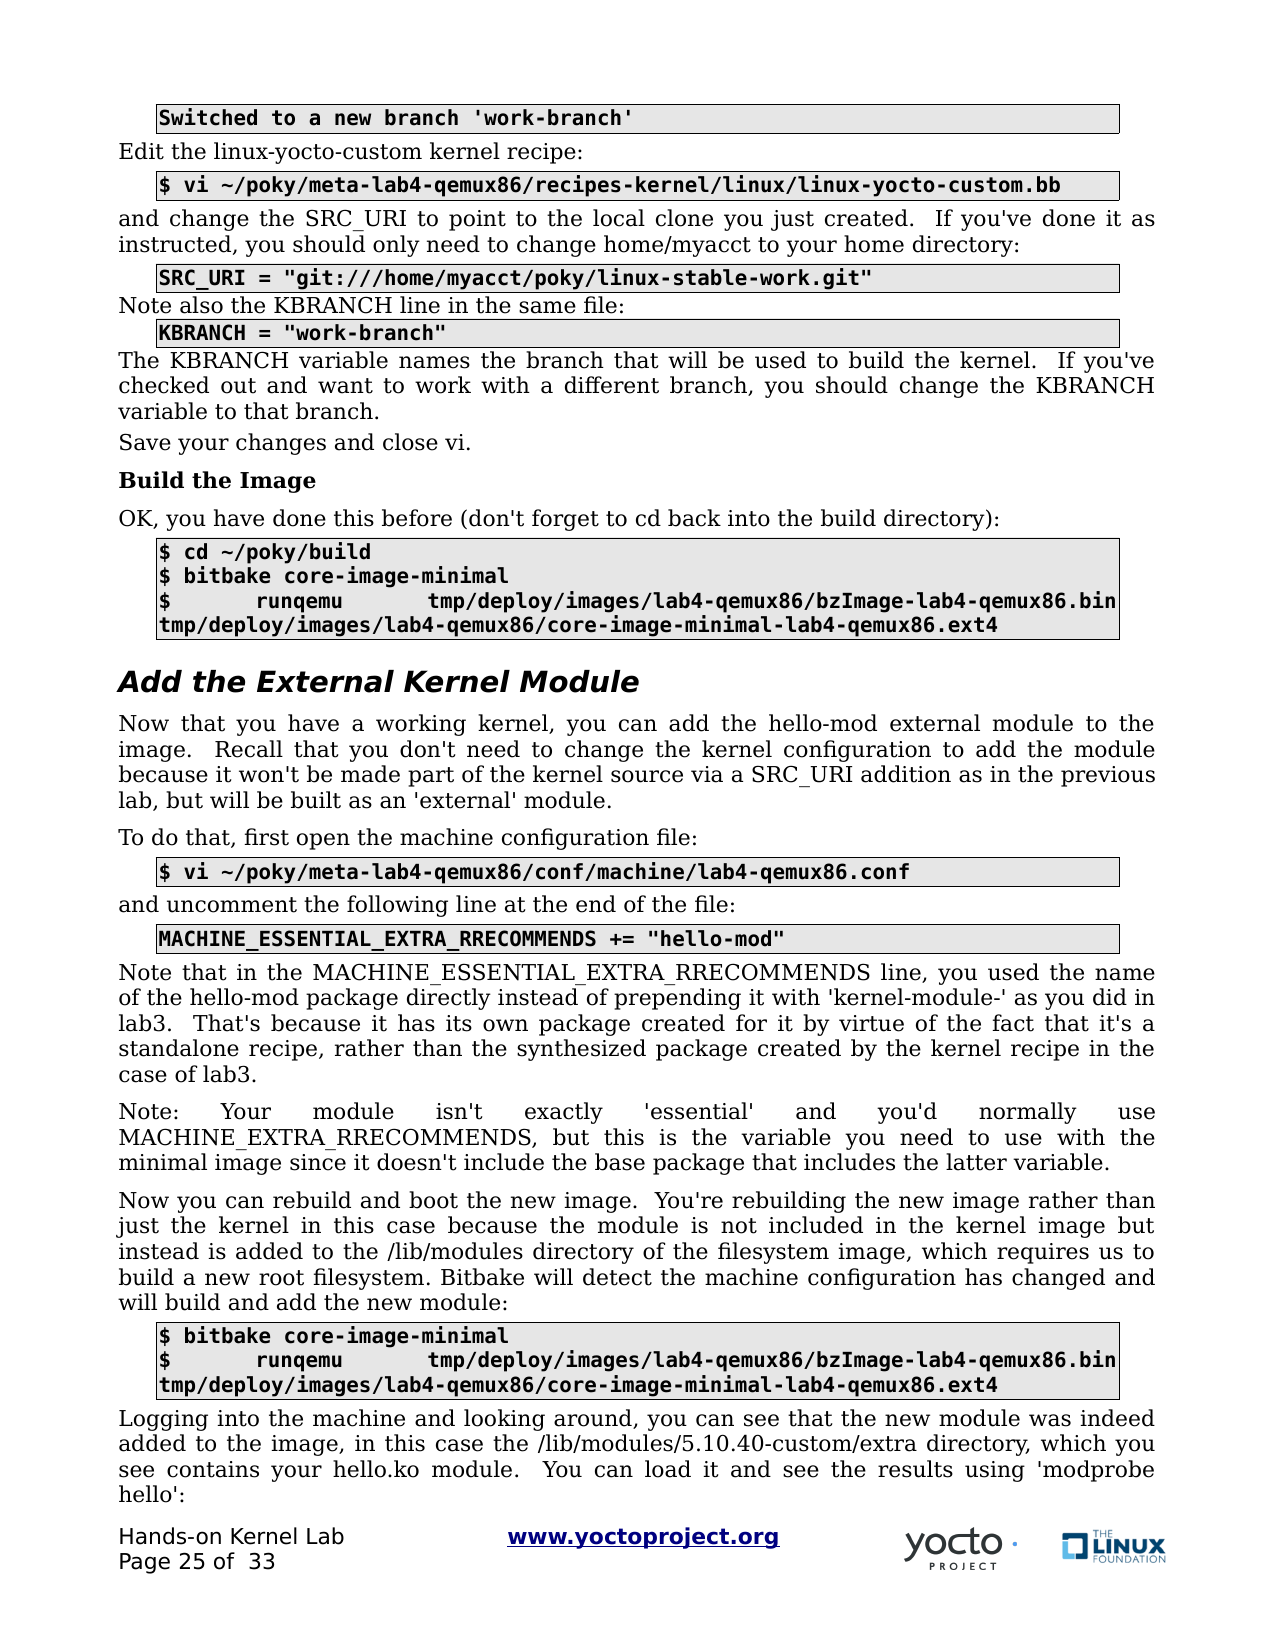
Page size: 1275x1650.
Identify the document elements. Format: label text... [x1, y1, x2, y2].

text The KBRANCH variable names the branch that will be used to build the kernel. If you've checked out and want to work with a different branch, you should change the KBRANCH variable to that branch. [118, 348, 1157, 424]
text $ vi ~/poky/meta-lab4-qemux86/recipes-kernel/linux/linux-yocto-custom.bb [157, 172, 1119, 200]
text $ cd ~/poky/build [157, 539, 1119, 562]
text To do that, first open the machine configuration file: [118, 826, 1157, 851]
text $ bitbake core-image-minimal [157, 1323, 1119, 1346]
text Note also the KBRANCH line in the same file: [118, 293, 1157, 318]
text Note that in the MACHINE_ESSENTIAL_EXTRA_RRECOMMENDS line, you used the name of the hello-mod package directly instead of prepending it with 'kernel-module-' as you did in lab3. That's because it has its own package created for it by virtue of the fact that it's a standalone recipe, rather than the synthesized package created by the kernel recipe in the case of lab3. [118, 960, 1157, 1087]
text OK, you have done this before (don't forget to cd back into the build directory): [118, 506, 1157, 531]
text Logging into the machine and looking around, you can see that the new module was indeed added to the image, in this case the /lib/modules/5.10.40-custom/extra directory, which you see contains your hello.ko module. You can load it and see the results using 'modprobe hello': [118, 1406, 1157, 1508]
text SRC_URI = "git:///home/myacct/poky/linux-stable-work.git" [157, 265, 1119, 292]
subtitle Add the External Kernel Module [118, 665, 1157, 699]
text Build the Image [118, 468, 1157, 494]
text and change the SRC_URI to point to the local clone you just created. If you've done it as instructed, you should only need to change home/myacct to your home directory: [118, 206, 1157, 257]
text Switched to a new branch 'work-branch' [157, 105, 1119, 133]
text Note: Your module isn't exactly 'essential' and you'd normally use MACHINE_EXTRA_RRECOMMENDS, but this is the variable you need to use with the minimal image since it doesn't include the base package that includes the latter variable. [118, 1099, 1157, 1176]
text $ runqemu tmp/deploy/images/lab4-qemux86/bzImage-lab4-qemux86.bin tmp/deploy/images/lab4-qemux86/core-image-minimal-lab4-qemux86.ext4 [157, 586, 1119, 639]
text $ bitbake core-image-minimal [157, 562, 1119, 586]
text $ vi ~/poky/meta-lab4-qemux86/conf/machine/lab4-qemux86.conf [157, 858, 1119, 886]
text $ runqemu tmp/deploy/images/lab4-qemux86/bzImage-lab4-qemux86.bin tmp/deploy/images/lab4-qemux86/core-image-minimal-lab4-qemux86.ext4 [157, 1346, 1119, 1399]
text KBRANCH = "work-branch" [157, 320, 1119, 347]
text Now you can rebuild and boot the new image. You're rebuilding the new image rather than just the kernel in this case because the module is not included in the kernel image but instead is added to the /lib/modules directory of the filesystem image, which requires us to build a new root filesystem. Bitbake will detect the machine configuration has changed and will build and add the new module: [118, 1188, 1157, 1316]
text Edit the linux-yocto-custom kernel recipe: [118, 139, 1157, 165]
text Now that you have a working kernel, you can add the hello-mod external module to the image. Recall that you don't need to change the kernel configuration to add the module because it won't be made part of the kernel source via a SRC_URI addition as in the previous lab, but will be built as an 'external' module. [118, 711, 1157, 813]
text and uncomment the following line at the end of the file: [118, 893, 1157, 918]
text MACHINE_ESSENTIAL_EXTRA_RRECOMMENDS += "hello-mod" [157, 925, 1119, 953]
text Save your changes and close vi. [118, 431, 1157, 456]
